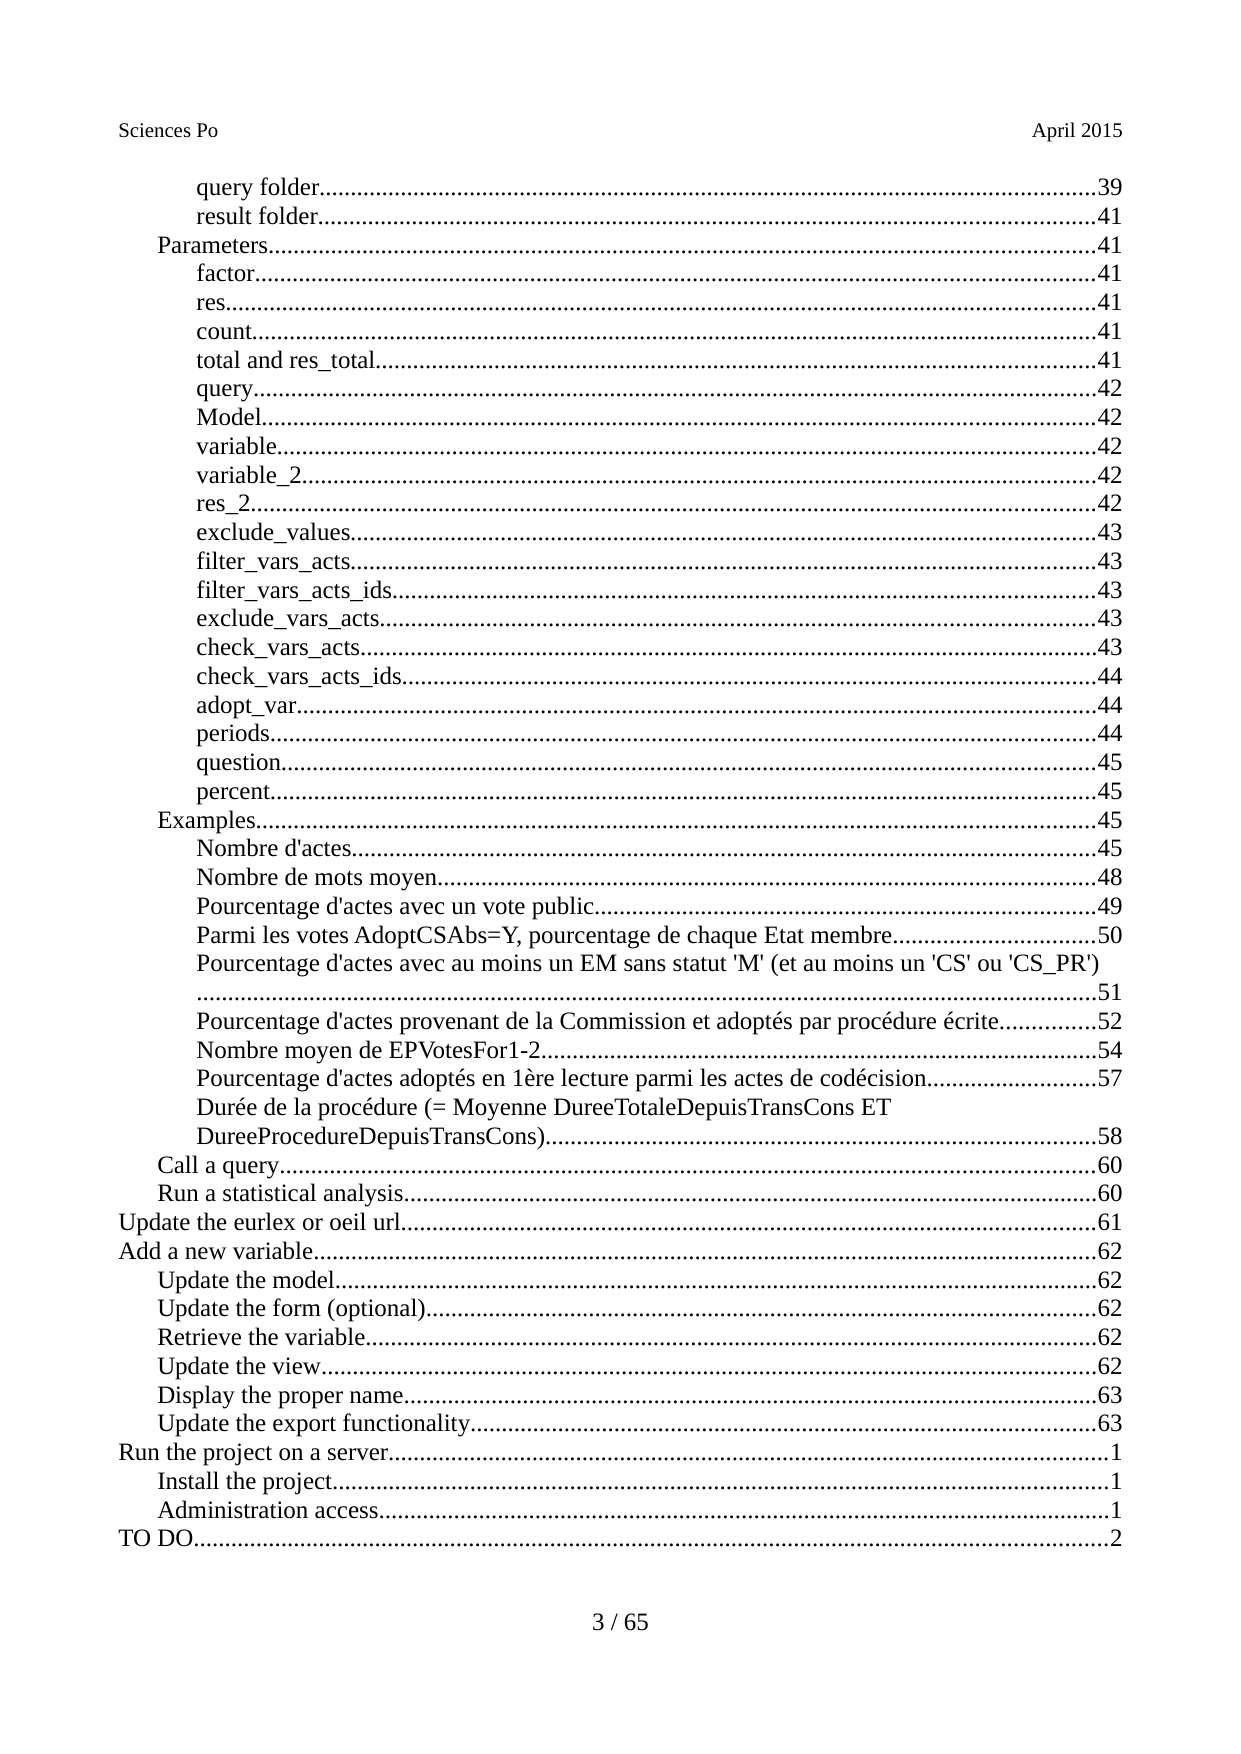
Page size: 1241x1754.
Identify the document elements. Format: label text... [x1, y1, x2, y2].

text Update the form (optional) 62 [157, 1293, 1122, 1322]
text Update the view 62 [157, 1351, 1122, 1380]
text count 41 [196, 316, 1122, 345]
text percent 45 [196, 776, 1122, 805]
text Run the project on a server 1 [118, 1437, 1122, 1466]
text Nombre moyen de EPVotesFor1-2 54 [196, 1035, 1122, 1063]
text variable 42 [196, 431, 1122, 460]
text filter_vars_acts_ids 43 [196, 575, 1122, 603]
text Pourcentage d'actes provenant de la Commission et adoptés par procédure écrite 52 [196, 1006, 1122, 1035]
text query folder 39 [196, 172, 1122, 201]
text Add a new variable 62 [118, 1236, 1122, 1265]
text exclude_values 43 [196, 517, 1122, 546]
text Retrieve the variable 62 [157, 1322, 1122, 1351]
text Install the project 1 [157, 1466, 1122, 1495]
text res_2 42 [196, 488, 1122, 517]
text Nombre d'actes 45 [196, 833, 1122, 862]
text query 42 [196, 373, 1122, 402]
text exclude_vars_acts 43 [196, 603, 1122, 632]
text Examples 45 [157, 805, 1122, 833]
text question 45 [196, 747, 1122, 776]
text Nombre de mots moyen 48 [196, 862, 1122, 891]
text Parameters 41 [157, 230, 1122, 258]
text Run a statistical analysis 60 [157, 1178, 1122, 1207]
text Update the eurlex or oeil url 61 [118, 1207, 1122, 1236]
text check_vars_acts_ids 44 [196, 661, 1122, 690]
text Call a query 60 [157, 1150, 1122, 1178]
text Pourcentage d'actes avec un vote public 49 [196, 891, 1122, 920]
text Update the export functionality 63 [157, 1408, 1122, 1437]
text Update the model 62 [157, 1265, 1122, 1293]
text variable_2 42 [196, 460, 1122, 488]
text Display the proper name 63 [157, 1380, 1122, 1408]
text Pourcentage d'actes adoptés en 1ère lecture parmi les actes de codécision 57 [196, 1063, 1122, 1092]
text adopt_var 44 [196, 690, 1122, 718]
text check_vars_acts 43 [196, 632, 1122, 661]
text total and res_total 41 [196, 345, 1122, 373]
text Administration access 1 [157, 1495, 1122, 1523]
text TO DO 2 [118, 1523, 1122, 1552]
text periods 44 [196, 718, 1122, 747]
text Model 42 [196, 402, 1122, 431]
text Durée de la procédure (= Moyenne DureeTotaleDepuisTransCons ET DureeProcedureDepuisTransCons) 58 [196, 1092, 1122, 1150]
text filter_vars_acts 43 [196, 546, 1122, 575]
text factor 41 [196, 258, 1122, 287]
text Pourcentage d'actes avec au moins un EM sans statut 'M' (et au moins un 'CS' ou 'CS_PR') 51 [196, 948, 1122, 1006]
text Parmi les votes AdoptCSAbs=Y, pourcentage de chaque Etat membre 50 [196, 920, 1122, 948]
text res 41 [196, 287, 1122, 316]
text result folder 41 [196, 201, 1122, 230]
